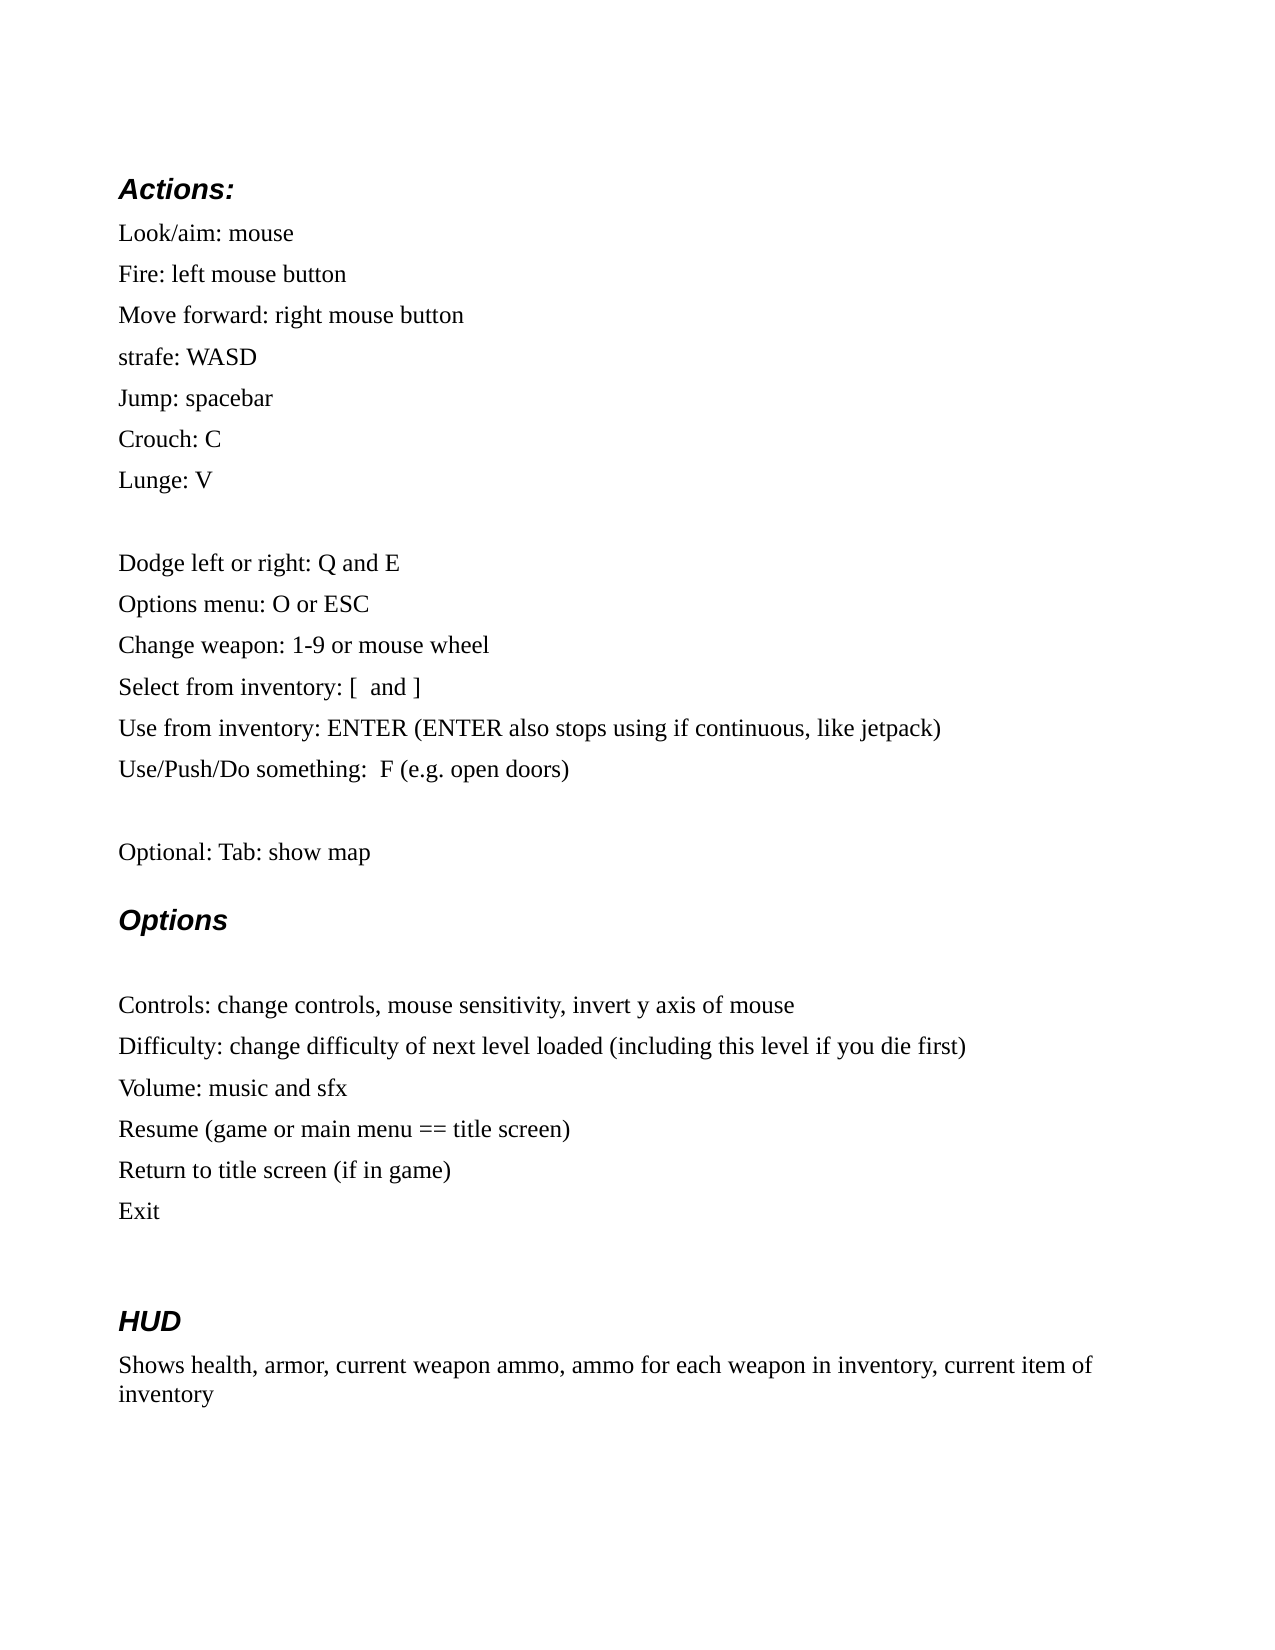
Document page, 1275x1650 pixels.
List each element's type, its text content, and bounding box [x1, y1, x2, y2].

text Look/aim: mouse [118, 218, 1157, 247]
text Change weapon: 1-9 or mouse wheel [118, 630, 1157, 659]
subtitle Options [118, 903, 1157, 936]
subtitle Actions: [118, 172, 1157, 205]
text Use from inventory: ENTER (ENTER also stops using if continuous, like jetpack) [118, 713, 1157, 742]
text Lunge: V [118, 465, 1157, 494]
text Resume (game or main menu == title screen) [118, 1114, 1157, 1143]
text Controls: change controls, mouse sensitivity, invert y axis of mouse [118, 990, 1157, 1019]
text Return to title screen (if in game) [118, 1155, 1157, 1184]
text Optional: Tab: show map [118, 837, 1157, 865]
text Select from inventory: [ and ] [118, 672, 1157, 700]
text strafe: WASD [118, 342, 1157, 370]
text Jump: spacebar [118, 383, 1157, 412]
text Use/Push/Do something: F (e.g. open doors) [118, 754, 1157, 783]
text Dodge left or right: Q and E [118, 548, 1157, 577]
text Options menu: O or ESC [118, 589, 1157, 618]
text Move forward: right mouse button [118, 300, 1157, 329]
subtitle HUD [118, 1304, 1157, 1337]
text Crouch: C [118, 424, 1157, 453]
text Volume: music and sfx [118, 1073, 1157, 1101]
text Exit [118, 1196, 1157, 1225]
text Difficulty: change difficulty of next level loaded (including this level if you die first) [118, 1031, 1157, 1060]
text Fire: left mouse button [118, 259, 1157, 288]
text Shows health, armor, current weapon ammo, ammo for each weapon in inventory, current item of inventory [118, 1350, 1157, 1407]
